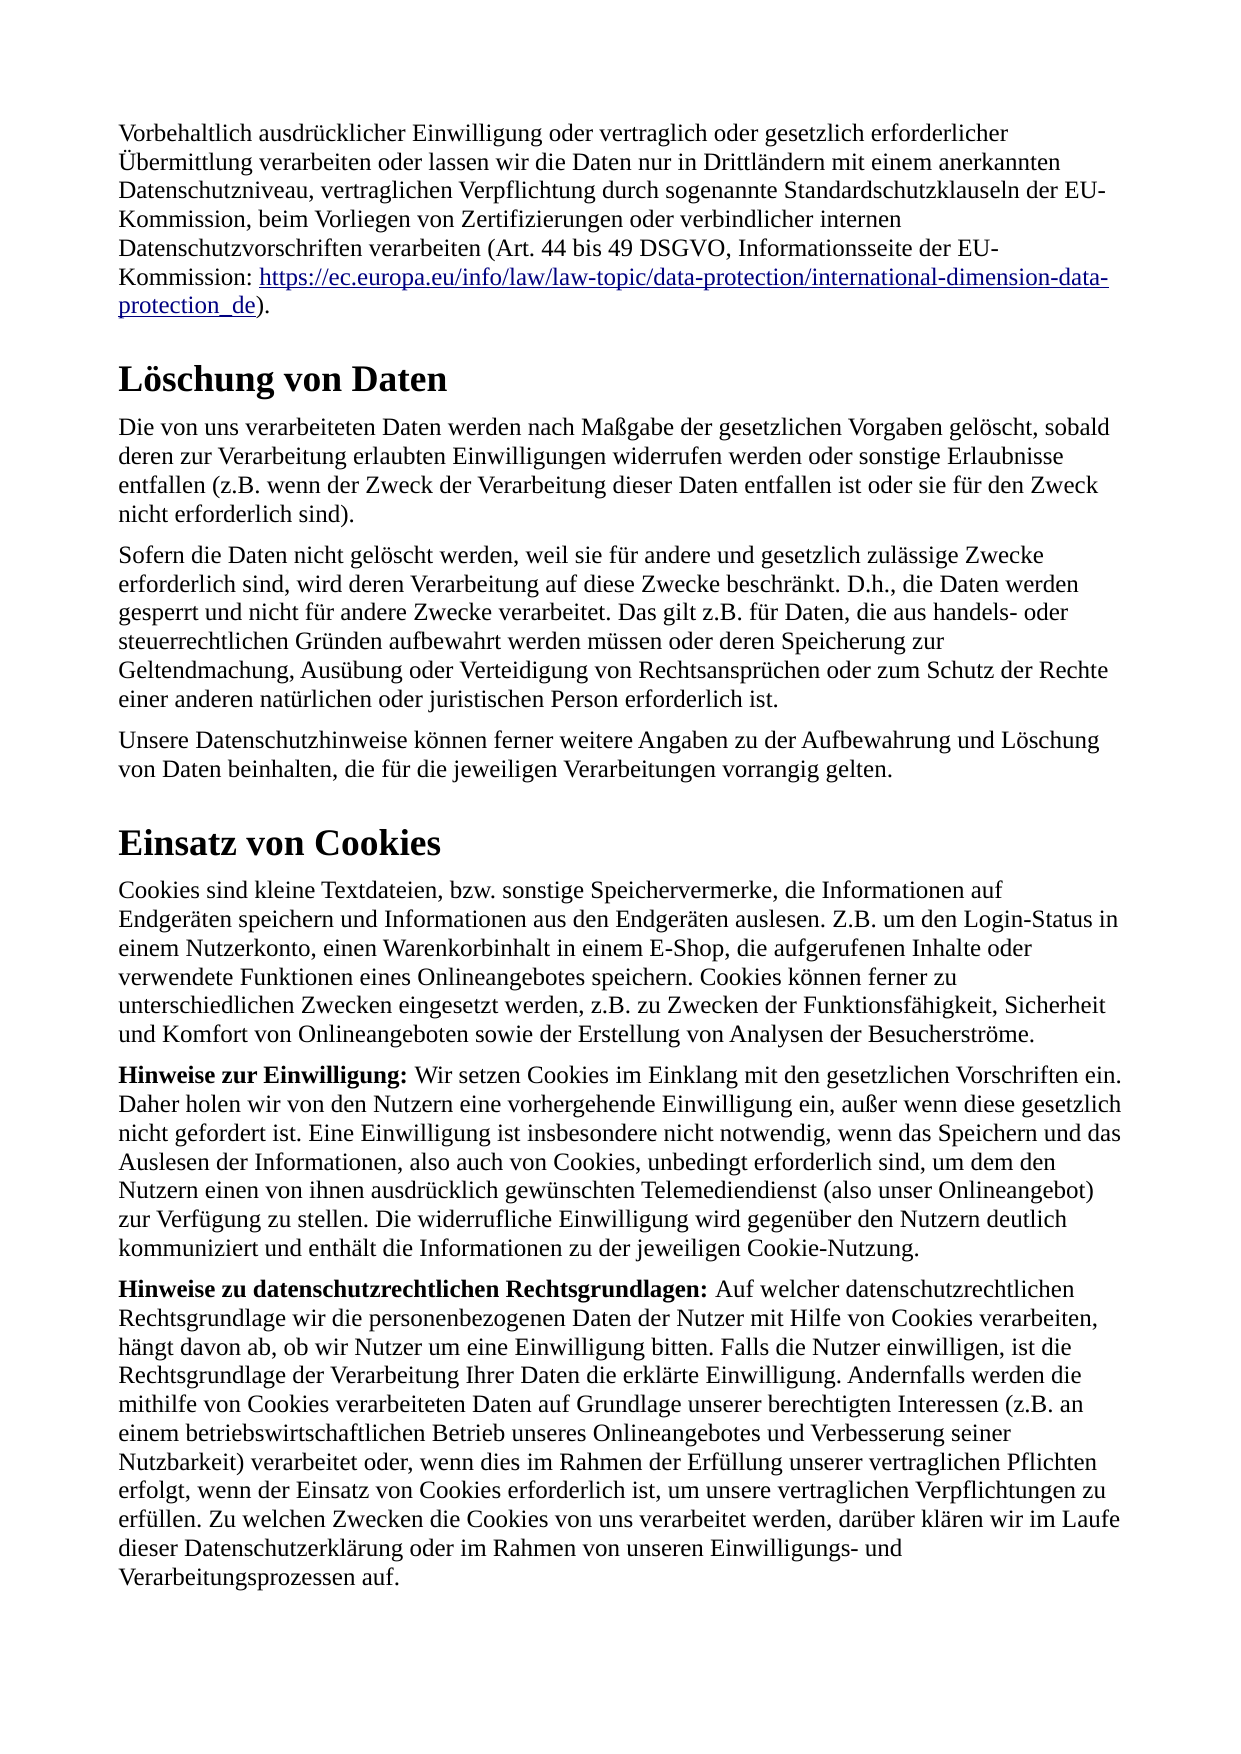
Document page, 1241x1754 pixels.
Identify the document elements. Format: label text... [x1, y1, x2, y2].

text Sofern die Daten nicht gelöscht werden, weil sie für andere und gesetzlich zulässige Zwecke erforderlich sind, wird deren Verarbeitung auf diese Zwecke beschränkt. D.h., die Daten werden gesperrt und nicht für andere Zwecke verarbeitet. Das gilt z.B. für Daten, die aus handels- oder steuerrechtlichen Gründen aufbewahrt werden müssen oder deren Speicherung zur Geltendmachung, Ausübung oder Verteidigung von Rechtsansprüchen oder zum Schutz der Rechte einer anderen natürlichen oder juristischen Person erforderlich ist. [118, 540, 1122, 712]
subtitle Einsatz von Cookies [118, 820, 1122, 863]
text Hinweise zu datenschutzrechtlichen Rechtsgrundlagen: Auf welcher datenschutzrechtlichen Rechtsgrundlage wir die personenbezogenen Daten der Nutzer mit Hilfe von Cookies verarbeiten, hängt davon ab, ob wir Nutzer um eine Einwilligung bitten. Falls die Nutzer einwilligen, ist die Rechtsgrundlage der Verarbeitung Ihrer Daten die erklärte Einwilligung. Andernfalls werden die mithilfe von Cookies verarbeiteten Daten auf Grundlage unserer berechtigten Interessen (z.B. an einem betriebswirtschaftlichen Betrieb unseres Onlineangebotes und Verbesserung seiner Nutzbarkeit) verarbeitet oder, wenn dies im Rahmen der Erfüllung unserer vertraglichen Pflichten erfolgt, wenn der Einsatz von Cookies erforderlich ist, um unsere vertraglichen Verpflichtungen zu erfüllen. Zu welchen Zwecken die Cookies von uns verarbeitet werden, darüber klären wir im Laufe dieser Datenschutzerklärung oder im Rahmen von unseren Einwilligungs- und Verarbeitungsprozessen auf. [118, 1274, 1122, 1591]
text Die von uns verarbeiteten Daten werden nach Maßgabe der gesetzlichen Vorgaben gelöscht, sobald deren zur Verarbeitung erlaubten Einwilligungen widerrufen werden oder sonstige Erlaubnisse entfallen (z.B. wenn der Zweck der Verarbeitung dieser Daten entfallen ist oder sie für den Zweck nicht erforderlich sind). [118, 412, 1122, 527]
subtitle Löschung von Daten [118, 357, 1122, 400]
text Hinweise zur Einwilligung: Wir setzen Cookies im Einklang mit den gesetzlichen Vorschriften ein. Daher holen wir von den Nutzern eine vorhergehende Einwilligung ein, außer wenn diese gesetzlich nicht gefordert ist. Eine Einwilligung ist insbesondere nicht notwendig, wenn das Speichern und das Auslesen der Informationen, also auch von Cookies, unbedingt erforderlich sind, um dem den Nutzern einen von ihnen ausdrücklich gewünschten Telemediendienst (also unser Onlineangebot) zur Verfügung zu stellen. Die widerrufliche Einwilligung wird gegenüber den Nutzern deutlich kommuniziert und enthält die Informationen zu der jeweiligen Cookie-Nutzung. [118, 1061, 1122, 1262]
text Vorbehaltlich ausdrücklicher Einwilligung oder vertraglich oder gesetzlich erforderlicher Übermittlung verarbeiten oder lassen wir die Daten nur in Drittländern mit einem anerkannten Datenschutzniveau, vertraglichen Verpflichtung durch sogenannte Standardschutzklauseln der EU-Kommission, beim Vorliegen von Zertifizierungen oder verbindlicher internen Datenschutzvorschriften verarbeiten (Art. 44 bis 49 DSGVO, Informationsseite der EU-Kommission: https://ec.europa.eu/info/law/law-topic/data-protection/international-dimension-data-protection_de). [118, 118, 1122, 319]
text Unsere Datenschutzhinweise können ferner weitere Angaben zu der Aufbewahrung und Löschung von Daten beinhalten, die für die jeweiligen Verarbeitungen vorrangig gelten. [118, 725, 1122, 782]
text Cookies sind kleine Textdateien, bzw. sonstige Speichervermerke, die Informationen auf Endgeräten speichern und Informationen aus den Endgeräten auslesen. Z.B. um den Login-Status in einem Nutzerkonto, einen Warenkorbinhalt in einem E-Shop, die aufgerufenen Inhalte oder verwendete Funktionen eines Onlineangebotes speichern. Cookies können ferner zu unterschiedlichen Zwecken eingesetzt werden, z.B. zu Zwecken der Funktionsfähigkeit, Sicherheit und Komfort von Onlineangeboten sowie der Erstellung von Analysen der Besucherströme. [118, 876, 1122, 1048]
